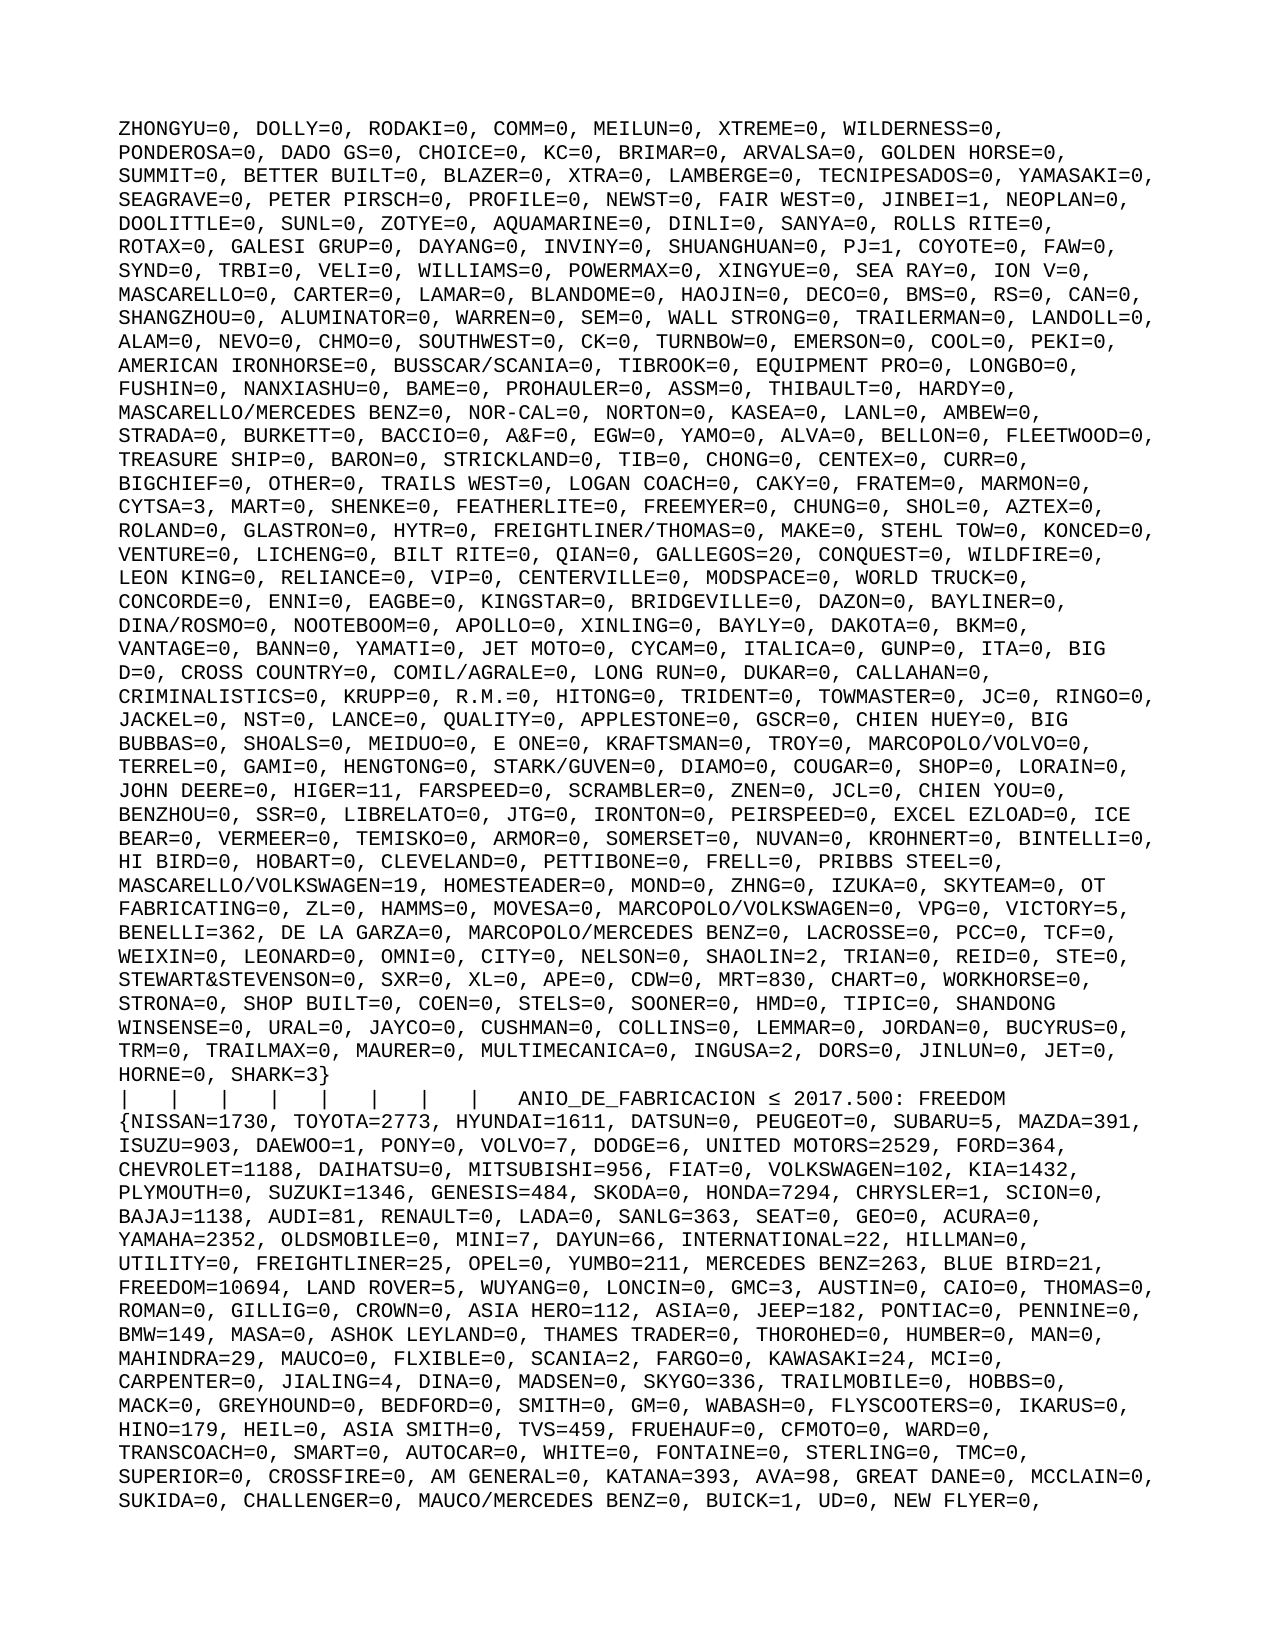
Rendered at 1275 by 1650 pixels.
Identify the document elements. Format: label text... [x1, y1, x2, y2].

text | | | | | | | | ANIO_DE_FABRICACION ≤ 2017.500: FREEDOM {NISSAN=1730, TOYOTA=2773, HYUNDAI=1611, DATSUN=0, PEUGEOT=0, SUBARU=5, MAZDA=391, ISUZU=903, DAEWOO=1, PONY=0, VOLVO=7, DODGE=6, UNITED MOTORS=2529, FORD=364, CHEVROLET=1188, DAIHATSU=0, MITSUBISHI=956, FIAT=0, VOLKSWAGEN=102, KIA=1432, PLYMOUTH=0, SUZUKI=1346, GENESIS=484, SKODA=0, HONDA=7294, CHRYSLER=1, SCION=0, BAJAJ=1138, AUDI=81, RENAULT=0, LADA=0, SANLG=363, SEAT=0, GEO=0, ACURA=0, YAMAHA=2352, OLDSMOBILE=0, MINI=7, DAYUN=66, INTERNATIONAL=22, HILLMAN=0, UTILITY=0, FREIGHTLINER=25, OPEL=0, YUMBO=211, MERCEDES BENZ=263, BLUE BIRD=21, FREEDOM=10694, LAND ROVER=5, WUYANG=0, LONCIN=0, GMC=3, AUSTIN=0, CAIO=0, THOMAS=0, ROMAN=0, GILLIG=0, CROWN=0, ASIA HERO=112, ASIA=0, JEEP=182, PONTIAC=0, PENNINE=0, BMW=149, MASA=0, ASHOK LEYLAND=0, THAMES TRADER=0, THOROHED=0, HUMBER=0, MAN=0, MAHINDRA=29, MAUCO=0, FLXIBLE=0, SCANIA=2, FARGO=0, KAWASAKI=24, MCI=0, CARPENTER=0, JIALING=4, DINA=0, MADSEN=0, SKYGO=336, TRAILMOBILE=0, HOBBS=0, MACK=0, GREYHOUND=0, BEDFORD=0, SMITH=0, GM=0, WABASH=0, FLYSCOOTERS=0, IKARUS=0, HINO=179, HEIL=0, ASIA SMITH=0, TVS=459, FRUEHAUF=0, CFMOTO=0, WARD=0, TRANSCOACH=0, SMART=0, AUTOCAR=0, WHITE=0, FONTAINE=0, STERLING=0, TMC=0, SUPERIOR=0, CROSSFIRE=0, AM GENERAL=0, KATANA=393, AVA=98, GREAT DANE=0, MCCLAIN=0, SUKIDA=0, CHALLENGER=0, MAUCO/MERCEDES BENZ=0, BUICK=1, UD=0, NEW FLYER=0, [118, 1088, 1157, 1513]
text ZHONGYU=0, DOLLY=0, RODAKI=0, COMM=0, MEILUN=0, XTREME=0, WILDERNESS=0, PONDEROSA=0, DADO GS=0, CHOICE=0, KC=0, BRIMAR=0, ARVALSA=0, GOLDEN HORSE=0, SUMMIT=0, BETTER BUILT=0, BLAZER=0, XTRA=0, LAMBERGE=0, TECNIPESADOS=0, YAMASAKI=0, SEAGRAVE=0, PETER PIRSCH=0, PROFILE=0, NEWST=0, FAIR WEST=0, JINBEI=1, NEOPLAN=0, DOOLITTLE=0, SUNL=0, ZOTYE=0, AQUAMARINE=0, DINLI=0, SANYA=0, ROLLS RITE=0, ROTAX=0, GALESI GRUP=0, DAYANG=0, INVINY=0, SHUANGHUAN=0, PJ=1, COYOTE=0, FAW=0, SYND=0, TRBI=0, VELI=0, WILLIAMS=0, POWERMAX=0, XINGYUE=0, SEA RAY=0, ION V=0, MASCARELLO=0, CARTER=0, LAMAR=0, BLANDOME=0, HAOJIN=0, DECO=0, BMS=0, RS=0, CAN=0, SHANGZHOU=0, ALUMINATOR=0, WARREN=0, SEM=0, WALL STRONG=0, TRAILERMAN=0, LANDOLL=0, ALAM=0, NEVO=0, CHMO=0, SOUTHWEST=0, CK=0, TURNBOW=0, EMERSON=0, COOL=0, PEKI=0, AMERICAN IRONHORSE=0, BUSSCAR/SCANIA=0, TIBROOK=0, EQUIPMENT PRO=0, LONGBO=0, FUSHIN=0, NANXIASHU=0, BAME=0, PROHAULER=0, ASSM=0, THIBAULT=0, HARDY=0, MASCARELLO/MERCEDES BENZ=0, NOR-CAL=0, NORTON=0, KASEA=0, LANL=0, AMBEW=0, STRADA=0, BURKETT=0, BACCIO=0, A&F=0, EGW=0, YAMO=0, ALVA=0, BELLON=0, FLEETWOOD=0, TREASURE SHIP=0, BARON=0, STRICKLAND=0, TIB=0, CHONG=0, CENTEX=0, CURR=0, BIGCHIEF=0, OTHER=0, TRAILS WEST=0, LOGAN COACH=0, CAKY=0, FRATEM=0, MARMON=0, CYTSA=3, MART=0, SHENKE=0, FEATHERLITE=0, FREEMYER=0, CHUNG=0, SHOL=0, AZTEX=0, ROLAND=0, GLASTRON=0, HYTR=0, FREIGHTLINER/THOMAS=0, MAKE=0, STEHL TOW=0, KONCED=0, VENTURE=0, LICHENG=0, BILT RITE=0, QIAN=0, GALLEGOS=20, CONQUEST=0, WILDFIRE=0, LEON KING=0, RELIANCE=0, VIP=0, CENTERVILLE=0, MODSPACE=0, WORLD TRUCK=0, CONCORDE=0, ENNI=0, EAGBE=0, KINGSTAR=0, BRIDGEVILLE=0, DAZON=0, BAYLINER=0, DINA/ROSMO=0, NOOTEBOOM=0, APOLLO=0, XINLING=0, BAYLY=0, DAKOTA=0, BKM=0, VANTAGE=0, BANN=0, YAMATI=0, JET MOTO=0, CYCAM=0, ITALICA=0, GUNP=0, ITA=0, BIG D=0, CROSS COUNTRY=0, COMIL/AGRALE=0, LONG RUN=0, DUKAR=0, CALLAHAN=0, CRIMINALISTICS=0, KRUPP=0, R.M.=0, HITONG=0, TRIDENT=0, TOWMASTER=0, JC=0, RINGO=0, JACKEL=0, NST=0, LANCE=0, QUALITY=0, APPLESTONE=0, GSCR=0, CHIEN HUEY=0, BIG BUBBAS=0, SHOALS=0, MEIDUO=0, E ONE=0, KRAFTSMAN=0, TROY=0, MARCOPOLO/VOLVO=0, TERREL=0, GAMI=0, HENGTONG=0, STARK/GUVEN=0, DIAMO=0, COUGAR=0, SHOP=0, LORAIN=0, JOHN DEERE=0, HIGER=11, FARSPEED=0, SCRAMBLER=0, ZNEN=0, JCL=0, CHIEN YOU=0, BENZHOU=0, SSR=0, LIBRELATO=0, JTG=0, IRONTON=0, PEIRSPEED=0, EXCEL EZLOAD=0, ICE BEAR=0, VERMEER=0, TEMISKO=0, ARMOR=0, SOMERSET=0, NUVAN=0, KROHNERT=0, BINTELLI=0, HI BIRD=0, HOBART=0, CLEVELAND=0, PETTIBONE=0, FRELL=0, PRIBBS STEEL=0, MASCARELLO/VOLKSWAGEN=19, HOMESTEADER=0, MOND=0, ZHNG=0, IZUKA=0, SKYTEAM=0, OT FABRICATING=0, ZL=0, HAMMS=0, MOVESA=0, MARCOPOLO/VOLKSWAGEN=0, VPG=0, VICTORY=5, BENELLI=362, DE LA GARZA=0, MARCOPOLO/MERCEDES BENZ=0, LACROSSE=0, PCC=0, TCF=0, WEIXIN=0, LEONARD=0, OMNI=0, CITY=0, NELSON=0, SHAOLIN=2, TRIAN=0, REID=0, STE=0, STEWART&STEVENSON=0, SXR=0, XL=0, APE=0, CDW=0, MRT=830, CHART=0, WORKHORSE=0, STRONA=0, SHOP BUILT=0, COEN=0, STELS=0, SOONER=0, HMD=0, TIPIC=0, SHANDONG WINSENSE=0, URAL=0, JAYCO=0, CUSHMAN=0, COLLINS=0, LEMMAR=0, JORDAN=0, BUCYRUS=0, TRM=0, TRAILMAX=0, MAURER=0, MULTIMECANICA=0, INGUSA=2, DORS=0, JINLUN=0, JET=0, HORNE=0, SHARK=3} [118, 118, 1157, 1088]
